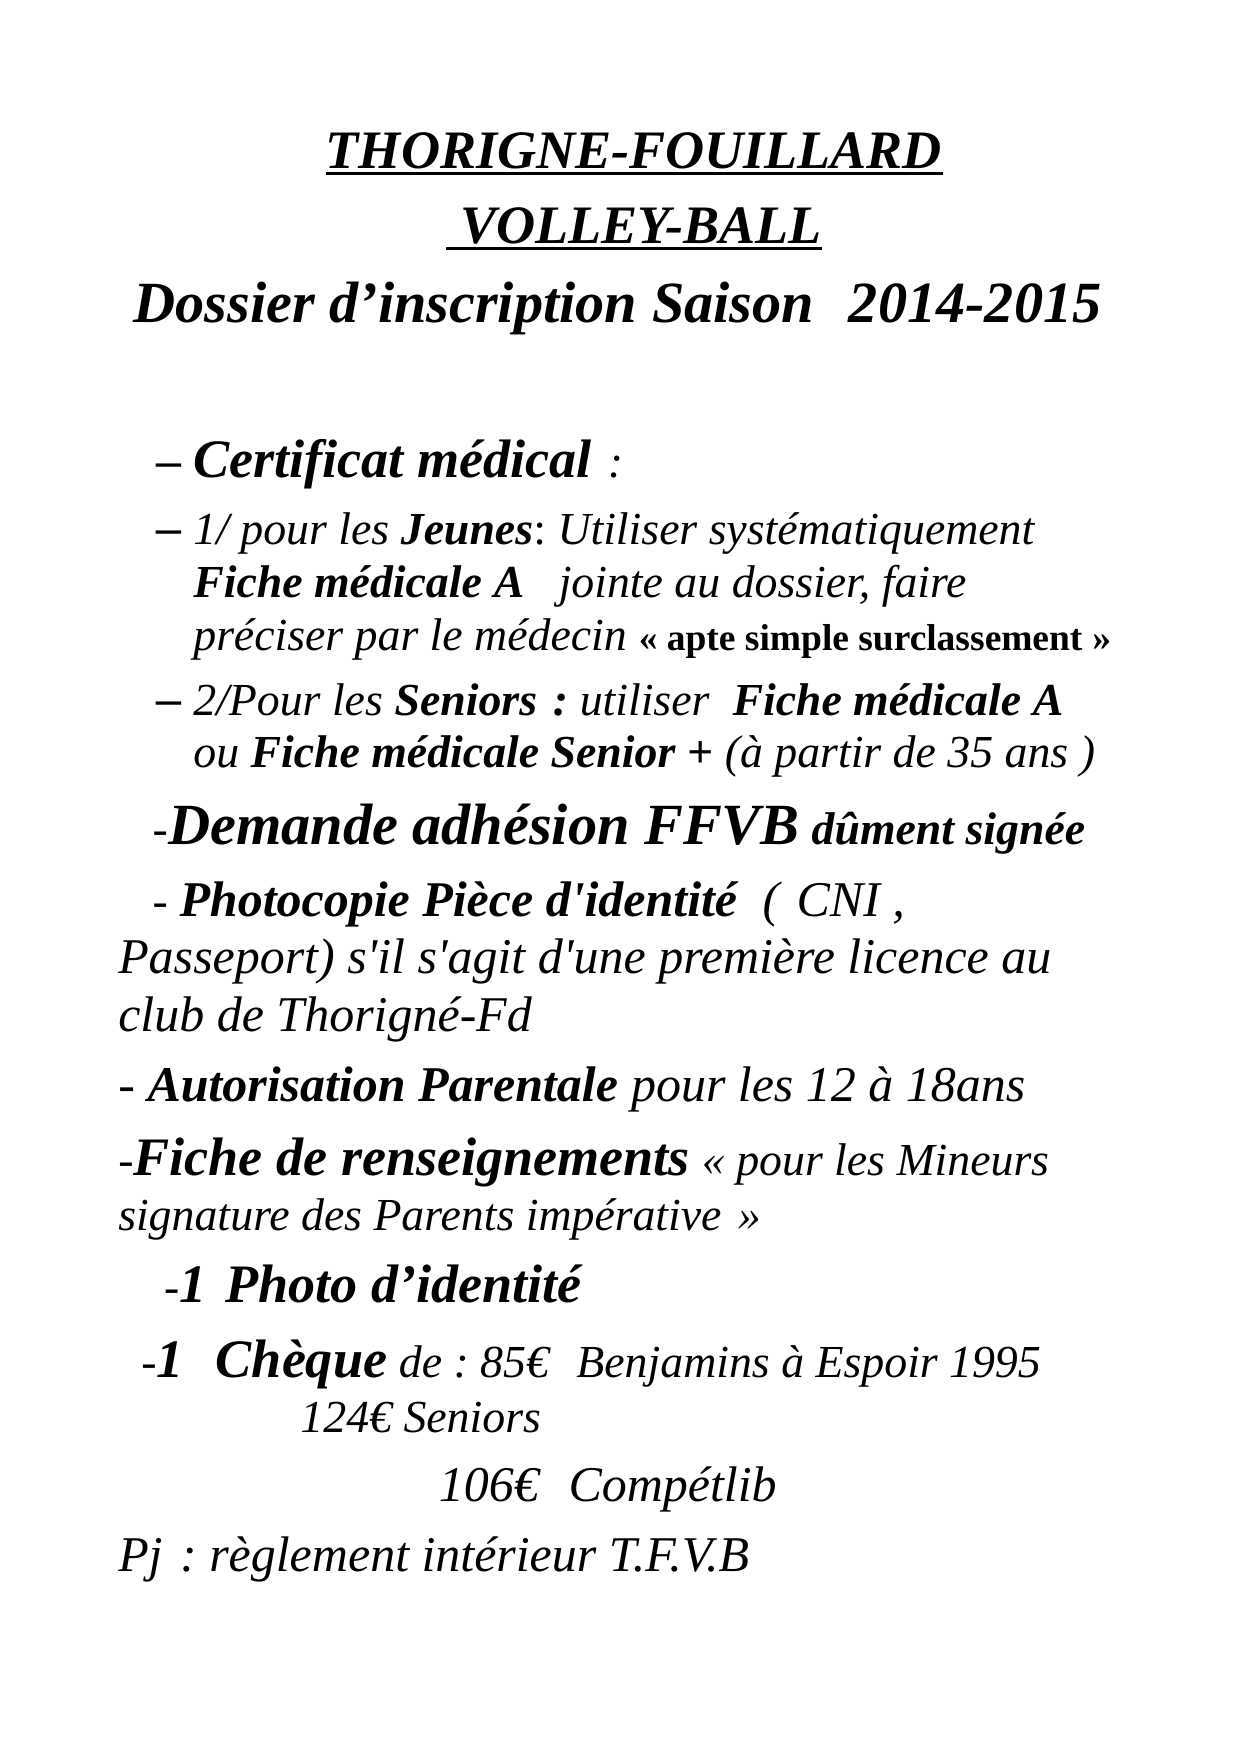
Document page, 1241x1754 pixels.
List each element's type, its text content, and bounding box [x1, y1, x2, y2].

text - Autorisation Parentale pour les 12 à 18ans [118, 1055, 1122, 1112]
text -1 Chèque de : 85€ Benjamins à Espoir 1995 124€ Seniors [118, 1327, 1122, 1442]
text 106€ Compétlib [118, 1454, 1122, 1512]
list Certificat médical : [156, 427, 1122, 489]
list 2/Pour les Seniors : utiliser Fiche médicale A ou Fiche médicale Senior + (à partir de 35 ans ) [156, 672, 1122, 778]
text -Fiche de renseignements « pour les Mineurs signature des Parents impérative » [118, 1125, 1122, 1240]
text -Demande adhésion FFVB dûment signée [118, 790, 1122, 857]
text THORIGNE-FOUILLARD [151, 118, 1122, 180]
text - Photocopie Pièce d'identité ( CNI , Passeport) s'il s'agit d'une première licence au club de Thorigné-Fd [118, 870, 1122, 1042]
list 1/ pour les Jeunes: Utiliser systématiquement Fiche médicale A jointe au dossier, faire préciser par le médecin « apte simple surclassement » [156, 502, 1122, 660]
text Dossier d’inscription Saison 2014-2015 [118, 268, 1122, 335]
text Pj : règlement intérieur T.F.V.B [118, 1524, 1122, 1582]
text VOLLEY-BALL [151, 193, 1122, 255]
text -1 Photo d’identité [118, 1252, 1122, 1314]
